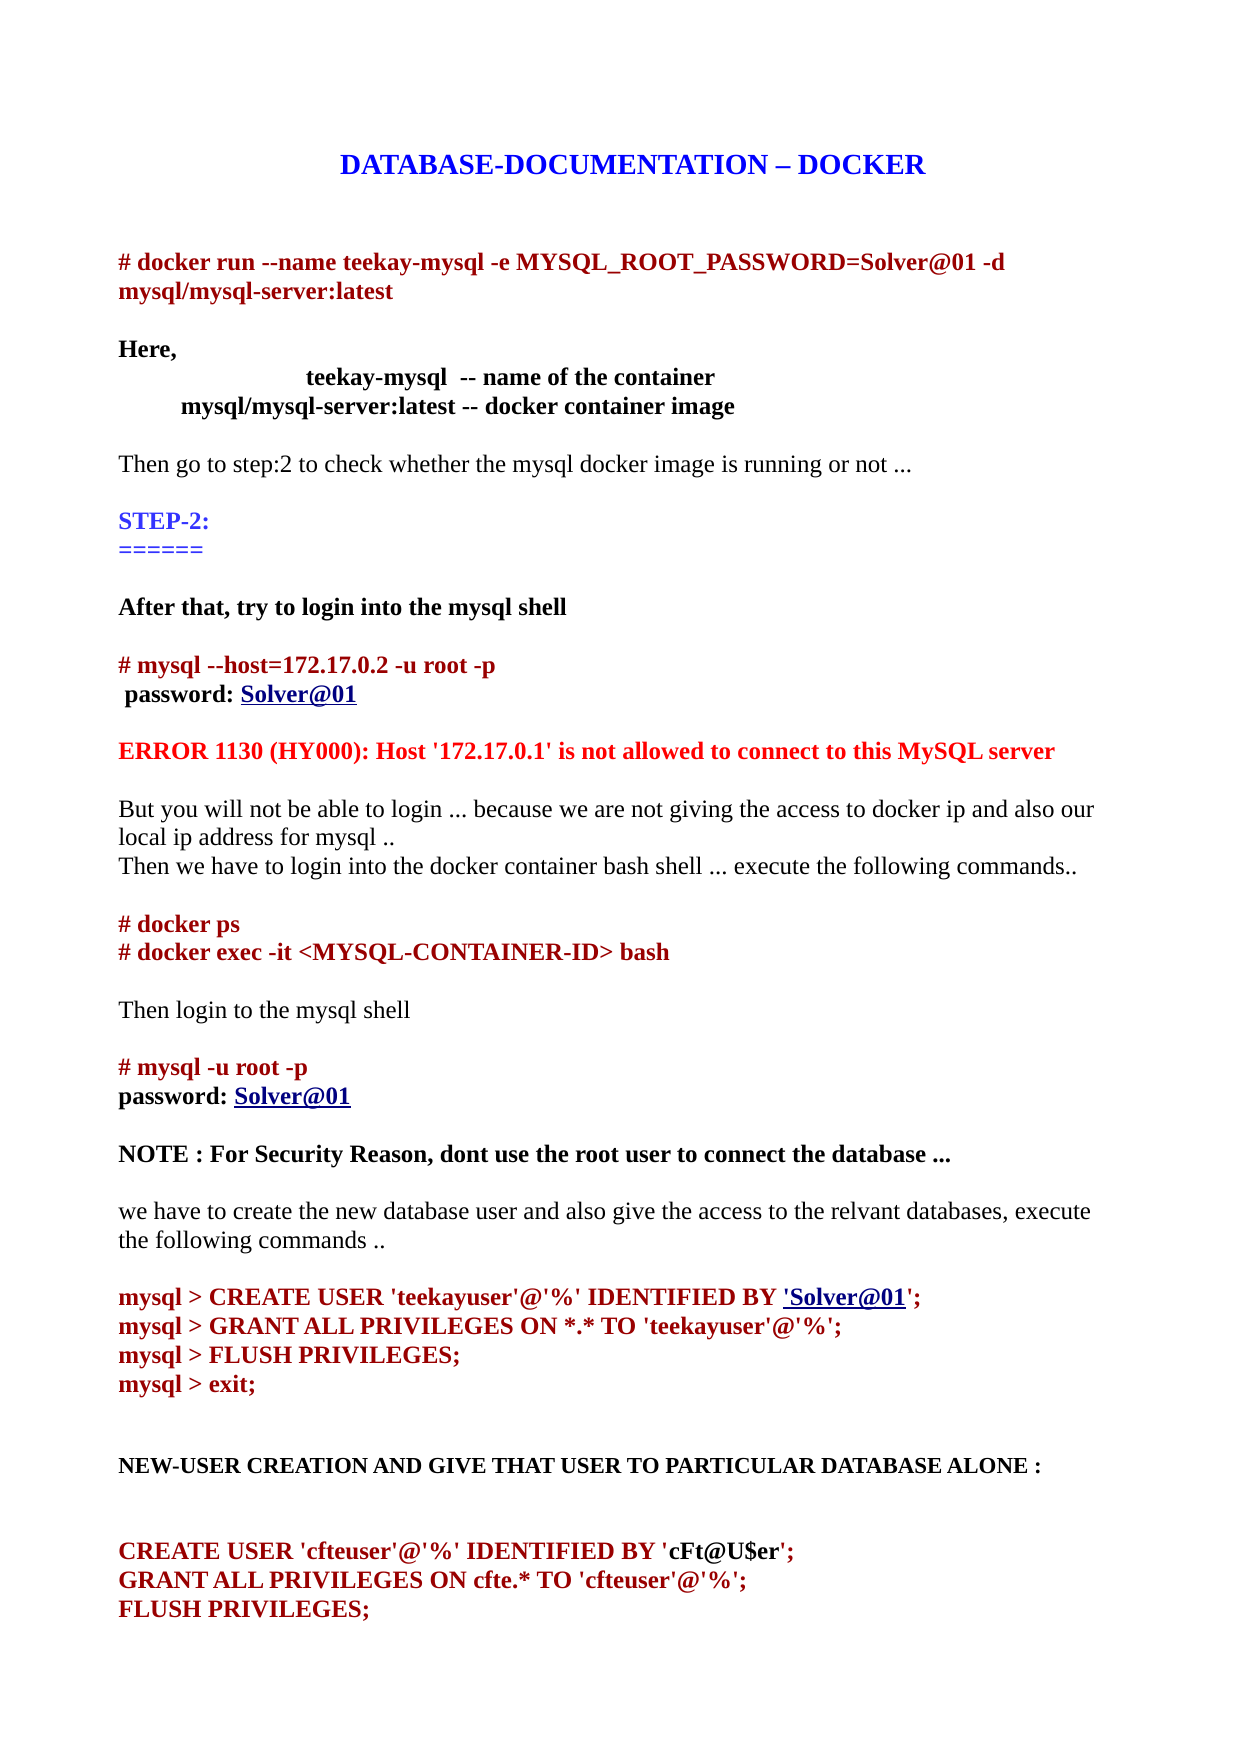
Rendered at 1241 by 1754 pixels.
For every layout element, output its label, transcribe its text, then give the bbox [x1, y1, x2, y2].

text password: Solver@01 [118, 1081, 1122, 1110]
text mysql > exit; [118, 1369, 1122, 1397]
text # docker exec -it <MYSQL-CONTAINER-ID> bash [118, 937, 1122, 966]
text ====== [118, 535, 1122, 564]
text FLUSH PRIVILEGES; [118, 1594, 1122, 1623]
text mysql > GRANT ALL PRIVILEGES ON *.* TO 'teekayuser'@'%'; [118, 1311, 1122, 1340]
text # docker ps [118, 909, 1122, 937]
text # docker run --name teekay-mysql -e MYSQL_ROOT_PASSWORD=Solver@01 -d mysql/mysql-server:latest [118, 247, 1122, 305]
text Then go to step:2 to check whether the mysql docker image is running or not ... [118, 449, 1122, 477]
text teekay-mysql -- name of the container [118, 362, 1122, 391]
text STEP-2: [118, 506, 1122, 535]
text password: Solver@01 [118, 679, 1122, 707]
text ERROR 1130 (HY000): Host '172.17.0.1' is not allowed to connect to this MySQL server [118, 736, 1122, 765]
text GRANT ALL PRIVILEGES ON cfte.* TO 'cfteuser'@'%'; [118, 1565, 1122, 1594]
text NOTE : For Security Reason, dont use the root user to connect the database ... [118, 1139, 1122, 1167]
text Then login to the mysql shell [118, 995, 1122, 1024]
text Here, [118, 334, 1122, 362]
text # mysql --host=172.17.0.2 -u root -p [118, 650, 1122, 679]
text CREATE USER 'cfteuser'@'%' IDENTIFIED BY 'cFt@U$er'; [118, 1536, 1122, 1565]
text we have to create the new database user and also give the access to the relvant databases, execute the following commands .. [118, 1196, 1122, 1254]
text mysql > FLUSH PRIVILEGES; [118, 1340, 1122, 1369]
text NEW-USER CREATION AND GIVE THAT USER TO PARTICULAR DATABASE ALONE : [118, 1453, 1122, 1479]
text mysql > CREATE USER 'teekayuser'@'%' IDENTIFIED BY 'Solver@01'; [118, 1282, 1122, 1311]
text But you will not be able to login ... because we are not giving the access to docker ip and also our local ip address for mysql .. [118, 794, 1122, 851]
text After that, try to login into the mysql shell [118, 592, 1122, 621]
text mysql/mysql-server:latest -- docker container image [118, 391, 1122, 420]
text DATABASE-DOCUMENTATION – DOCKER [118, 147, 1122, 180]
text # mysql -u root -p [118, 1052, 1122, 1081]
text Then we have to login into the docker container bash shell ... execute the following commands.. [118, 851, 1122, 880]
